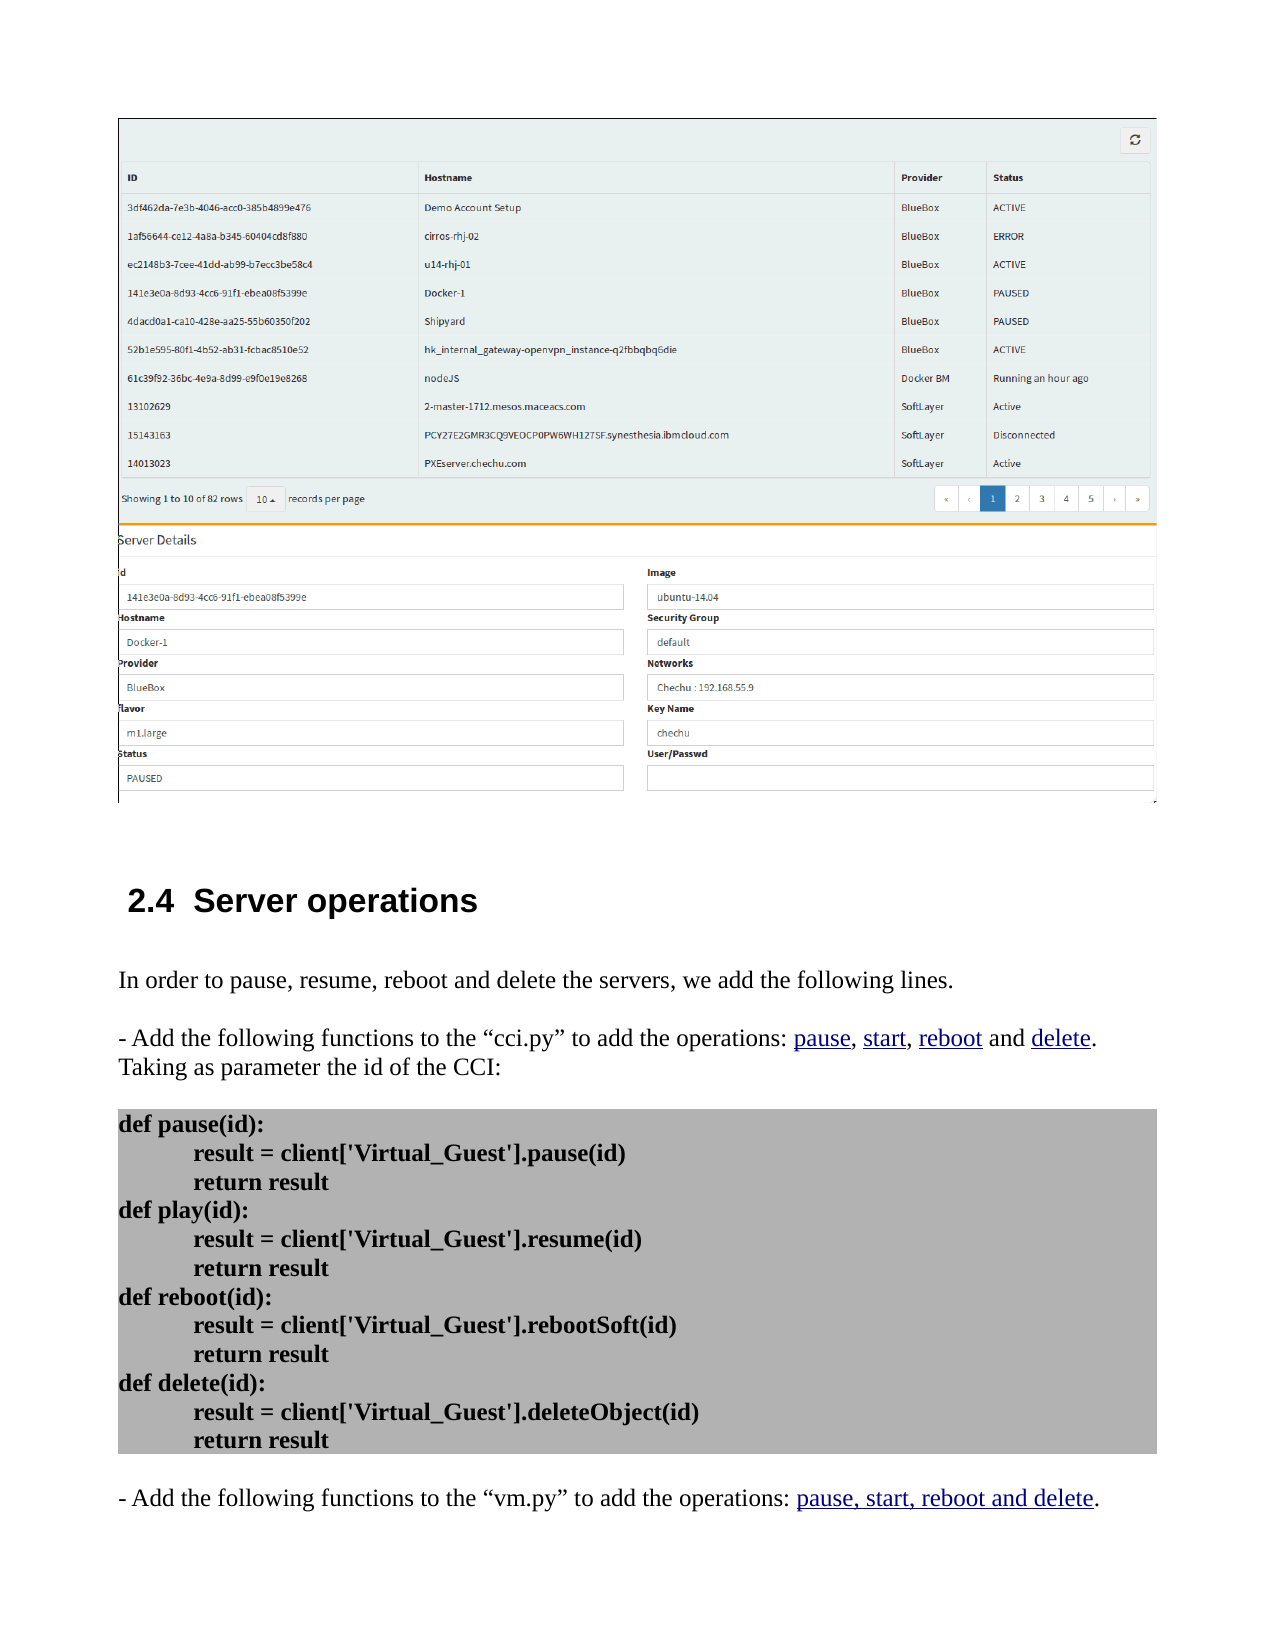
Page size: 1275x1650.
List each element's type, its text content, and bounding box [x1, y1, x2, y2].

text def reboot(id): [118, 1282, 1157, 1310]
text result = client['Virtual_Guest'].deleteObject(id) [118, 1397, 1157, 1425]
text return result [118, 1339, 1157, 1368]
text In order to pause, resume, reboot and delete the servers, we add the following lines. [118, 965, 1157, 994]
text def play(id): [118, 1195, 1157, 1224]
text def delete(id): [118, 1368, 1157, 1397]
text - Add the following functions to the “cci.py” to add the operations: pause, start, reboot and delete. Taking as parameter the id of the CCI: [118, 1023, 1157, 1080]
text def pause(id): [118, 1109, 1157, 1138]
text return result [118, 1425, 1157, 1454]
text result = client['Virtual_Guest'].resume(id) [118, 1224, 1157, 1253]
text result = client['Virtual_Guest'].rebootSoft(id) [118, 1310, 1157, 1339]
text return result [118, 1167, 1157, 1195]
text result = client['Virtual_Guest'].pause(id) [118, 1138, 1157, 1167]
text - Add the following functions to the “vm.py” to add the operations: pause, start, reboot and delete. [118, 1483, 1157, 1512]
picture [118, 118, 1157, 803]
subtitle Server operations [118, 881, 1157, 919]
text return result [118, 1253, 1157, 1282]
